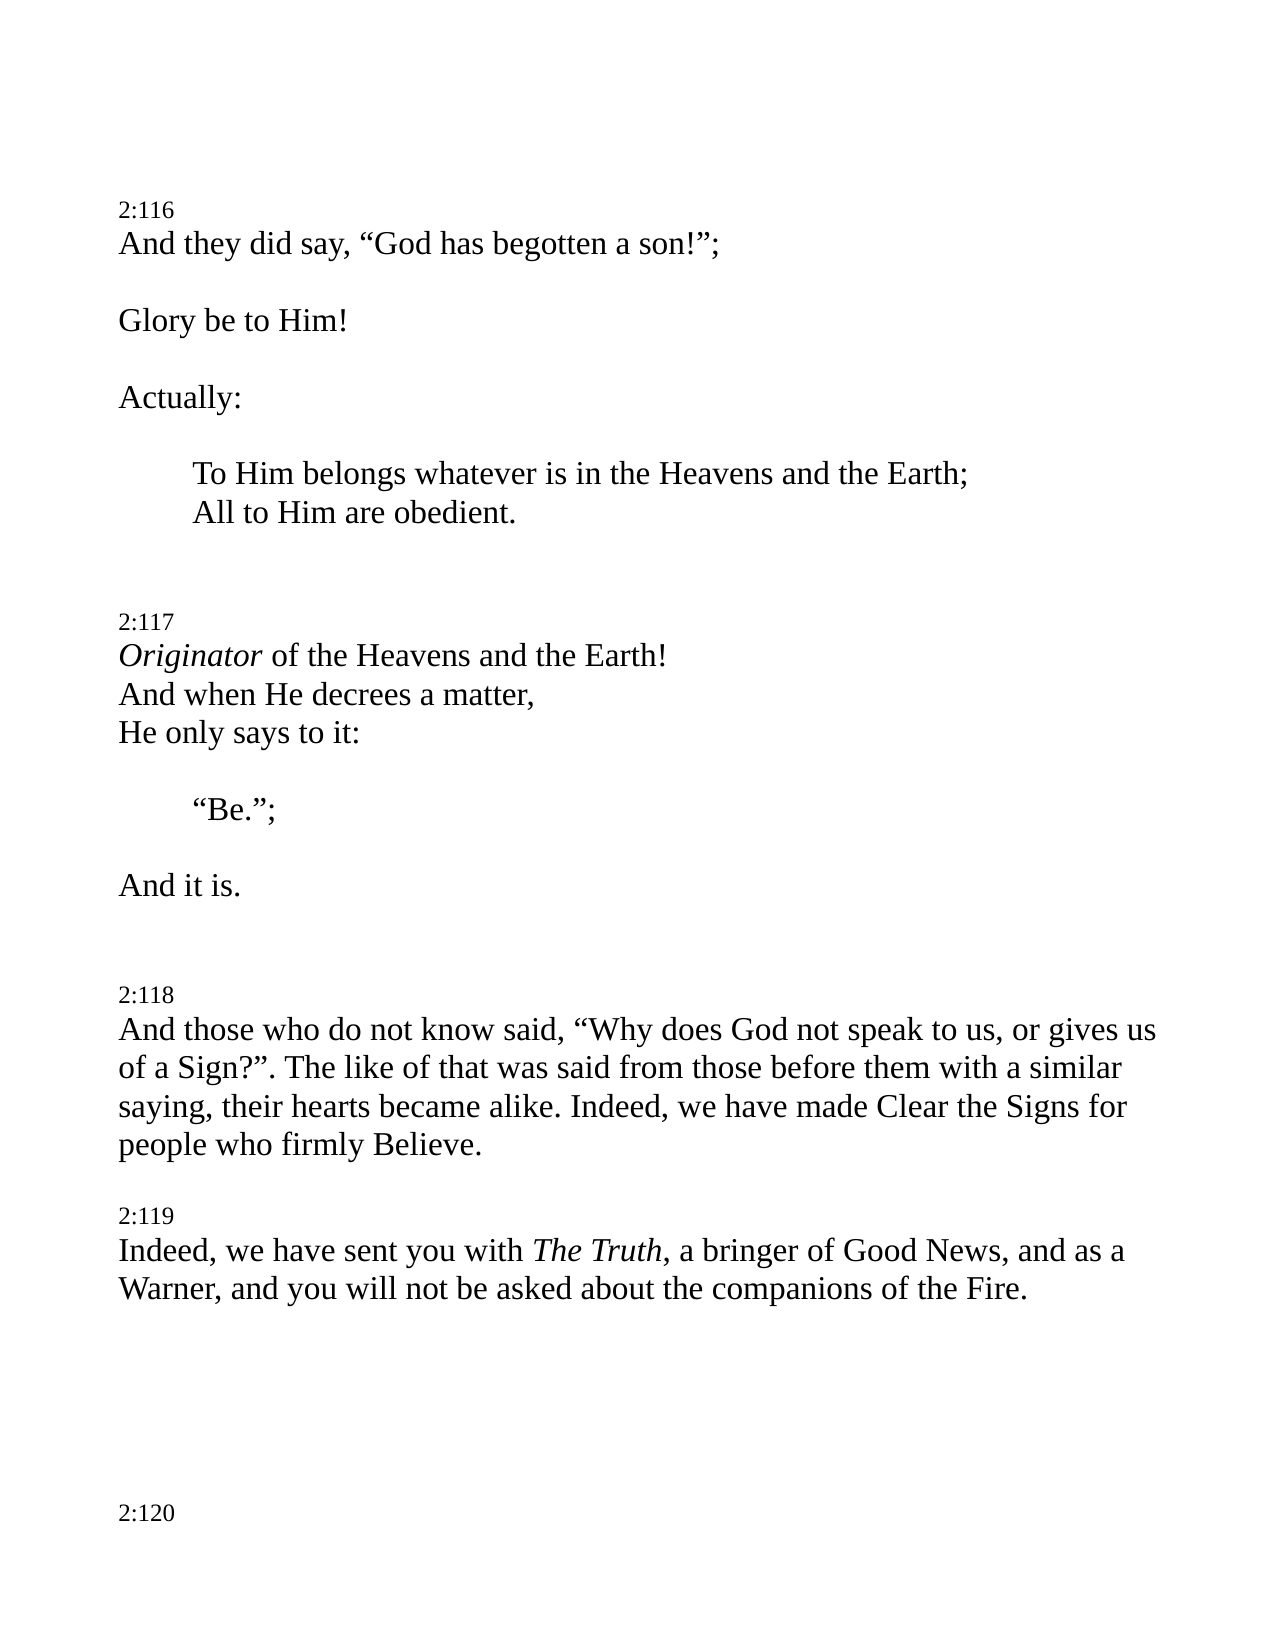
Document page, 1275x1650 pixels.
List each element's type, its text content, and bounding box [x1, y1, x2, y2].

text And they did say, “God has begotten a son!”; [118, 223, 1157, 262]
text Glory be to Him! [118, 300, 1157, 338]
text And those who do not know said, “Why does God not speak to us, or gives us of a Sign?”. The like of that was said from those before them with a similar saying, their hearts became alike. Indeed, we have made Clear the Signs for people who firmly Believe. [118, 1009, 1157, 1163]
text He only says to it: [118, 712, 1157, 751]
text Indeed, we have sent you with The Truth, a bringer of Good News, and as a Warner, and you will not be asked about the companions of the Fire. [118, 1230, 1157, 1306]
text And when He decrees a matter, [118, 674, 1157, 712]
text 2:119 [118, 1201, 1157, 1230]
text Actually: [118, 377, 1157, 415]
text 2:117 [118, 607, 1157, 636]
text 2:120 [118, 1498, 1157, 1527]
text All to Him are obedient. [118, 492, 1157, 530]
text 2:116 [118, 195, 1157, 223]
text Originator of the Heavens and the Earth! [118, 636, 1157, 674]
text To Him belongs whatever is in the Heavens and the Earth; [118, 453, 1157, 492]
text 2:118 [118, 981, 1157, 1009]
text “Be.”; [118, 789, 1157, 827]
text And it is. [118, 866, 1157, 904]
